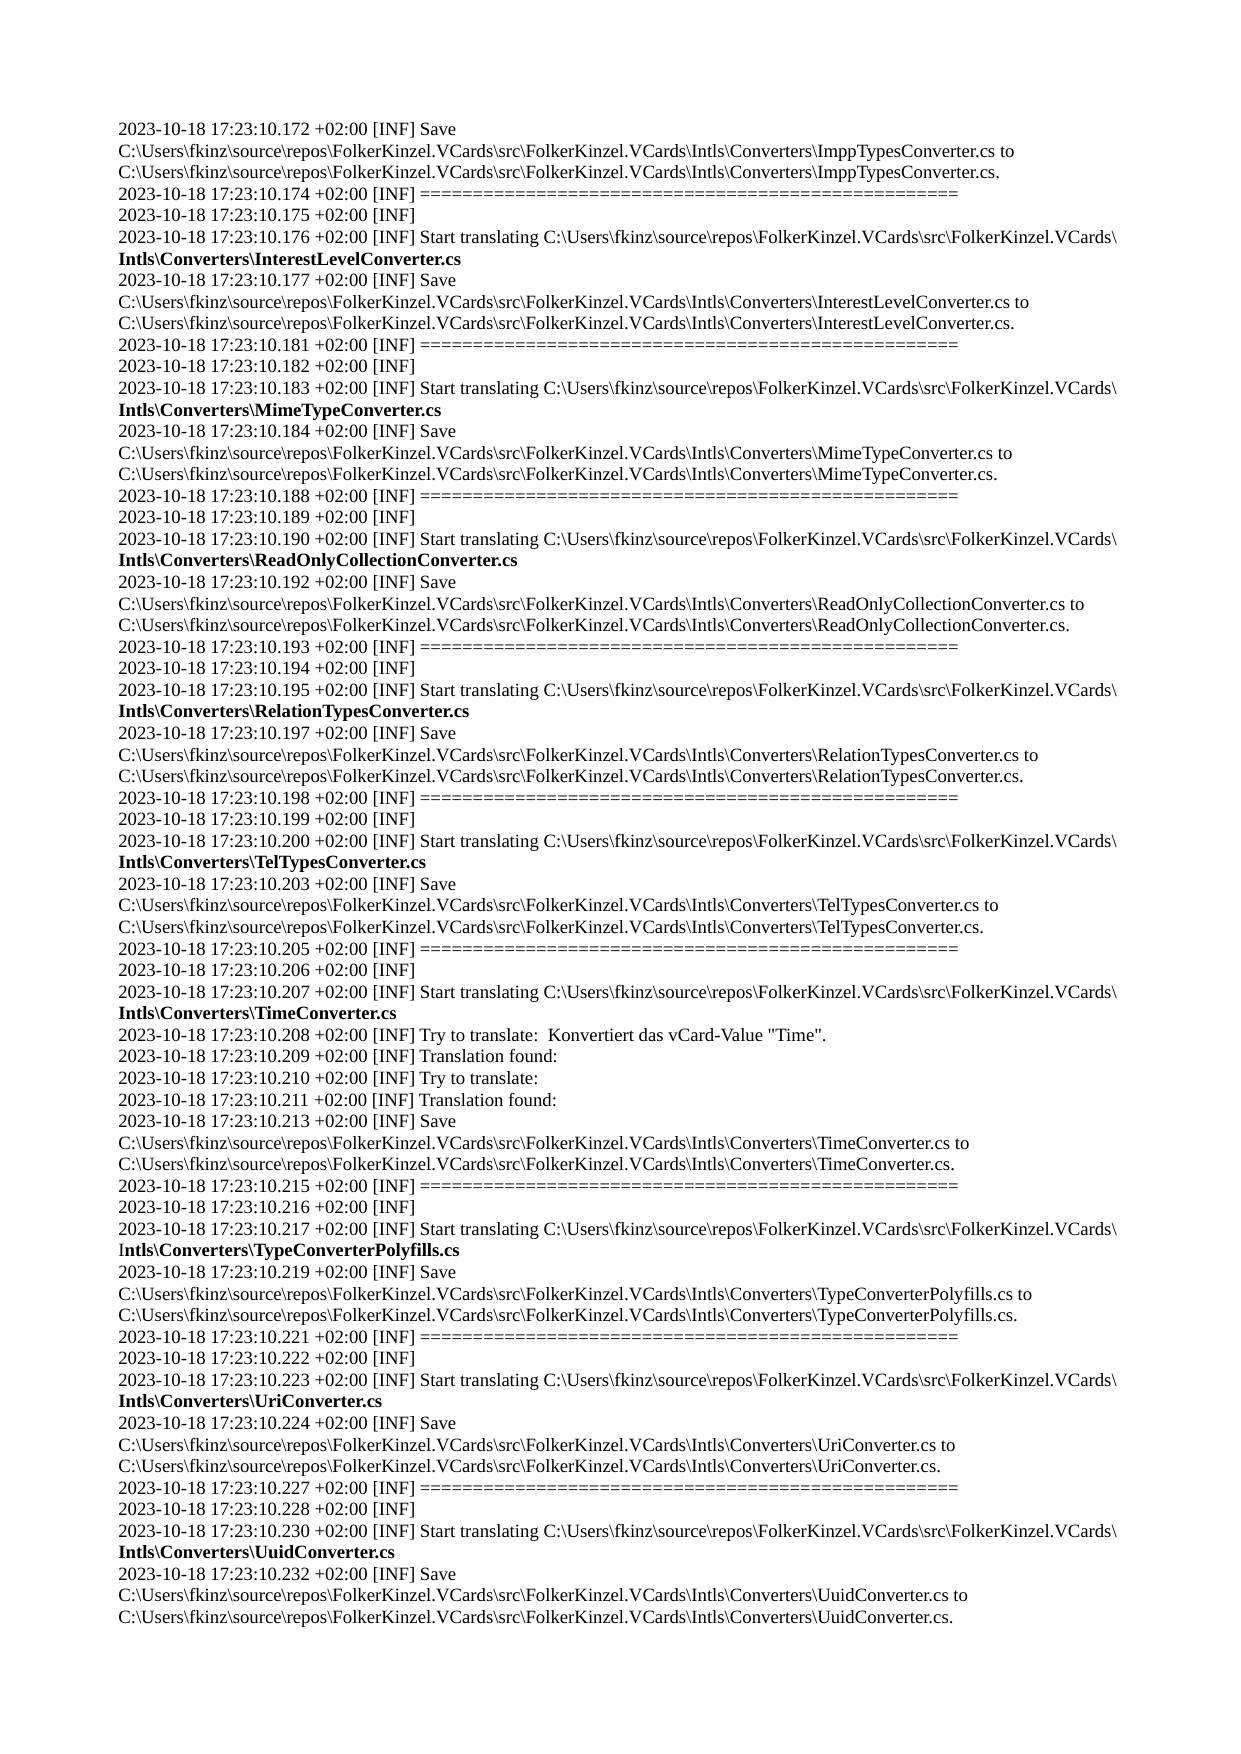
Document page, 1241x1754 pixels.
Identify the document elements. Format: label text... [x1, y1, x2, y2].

text 2023-10-18 17:23:10.176 +02:00 [INF] Start translating C:\Users\fkinz\source\repos\FolkerKinzel.VCards\src\FolkerKinzel.VCards\Intls\Converters\InterestLevelConverter.cs [118, 226, 1122, 269]
text 2023-10-18 17:23:10.189 +02:00 [INF] [118, 506, 1122, 528]
text 2023-10-18 17:23:10.230 +02:00 [INF] Start translating C:\Users\fkinz\source\repos\FolkerKinzel.VCards\src\FolkerKinzel.VCards\Intls\Converters\UuidConverter.cs [118, 1520, 1122, 1563]
text 2023-10-18 17:23:10.199 +02:00 [INF] [118, 808, 1122, 830]
text 2023-10-18 17:23:10.188 +02:00 [INF] =================================================== [118, 485, 1122, 506]
text 2023-10-18 17:23:10.192 +02:00 [INF] Save C:\Users\fkinz\source\repos\FolkerKinzel.VCards\src\FolkerKinzel.VCards\Intls\Converters\ReadOnlyCollectionConverter.cs to C:\Users\fkinz\source\repos\FolkerKinzel.VCards\src\FolkerKinzel.VCards\Intls\Converters\ReadOnlyCollectionConverter.cs. [118, 571, 1122, 636]
text 2023-10-18 17:23:10.182 +02:00 [INF] [118, 355, 1122, 377]
text 2023-10-18 17:23:10.183 +02:00 [INF] Start translating C:\Users\fkinz\source\repos\FolkerKinzel.VCards\src\FolkerKinzel.VCards\Intls\Converters\MimeTypeConverter.cs [118, 377, 1122, 420]
text 2023-10-18 17:23:10.200 +02:00 [INF] Start translating C:\Users\fkinz\source\repos\FolkerKinzel.VCards\src\FolkerKinzel.VCards\Intls\Converters\TelTypesConverter.cs [118, 830, 1122, 873]
text 2023-10-18 17:23:10.190 +02:00 [INF] Start translating C:\Users\fkinz\source\repos\FolkerKinzel.VCards\src\FolkerKinzel.VCards\Intls\Converters\ReadOnlyCollectionConverter.cs [118, 528, 1122, 571]
text 2023-10-18 17:23:10.172 +02:00 [INF] Save C:\Users\fkinz\source\repos\FolkerKinzel.VCards\src\FolkerKinzel.VCards\Intls\Converters\ImppTypesConverter.cs to C:\Users\fkinz\source\repos\FolkerKinzel.VCards\src\FolkerKinzel.VCards\Intls\Converters\ImppTypesConverter.cs. [118, 118, 1122, 183]
text 2023-10-18 17:23:10.206 +02:00 [INF] [118, 959, 1122, 981]
text 2023-10-18 17:23:10.219 +02:00 [INF] Save C:\Users\fkinz\source\repos\FolkerKinzel.VCards\src\FolkerKinzel.VCards\Intls\Converters\TypeConverterPolyfills.cs to C:\Users\fkinz\source\repos\FolkerKinzel.VCards\src\FolkerKinzel.VCards\Intls\Converters\TypeConverterPolyfills.cs. [118, 1261, 1122, 1326]
text 2023-10-18 17:23:10.198 +02:00 [INF] =================================================== [118, 787, 1122, 808]
text 2023-10-18 17:23:10.210 +02:00 [INF] Try to translate: [118, 1067, 1122, 1088]
text 2023-10-18 17:23:10.227 +02:00 [INF] =================================================== [118, 1477, 1122, 1498]
text 2023-10-18 17:23:10.209 +02:00 [INF] Translation found: [118, 1045, 1122, 1067]
text 2023-10-18 17:23:10.216 +02:00 [INF] [118, 1196, 1122, 1218]
text 2023-10-18 17:23:10.207 +02:00 [INF] Start translating C:\Users\fkinz\source\repos\FolkerKinzel.VCards\src\FolkerKinzel.VCards\Intls\Converters\TimeConverter.cs [118, 981, 1122, 1024]
text 2023-10-18 17:23:10.221 +02:00 [INF] =================================================== [118, 1326, 1122, 1347]
text 2023-10-18 17:23:10.222 +02:00 [INF] [118, 1347, 1122, 1369]
text 2023-10-18 17:23:10.215 +02:00 [INF] =================================================== [118, 1175, 1122, 1196]
text 2023-10-18 17:23:10.217 +02:00 [INF] Start translating C:\Users\fkinz\source\repos\FolkerKinzel.VCards\src\FolkerKinzel.VCards\Intls\Converters\TypeConverterPolyfills.cs [118, 1218, 1122, 1261]
text 2023-10-18 17:23:10.203 +02:00 [INF] Save C:\Users\fkinz\source\repos\FolkerKinzel.VCards\src\FolkerKinzel.VCards\Intls\Converters\TelTypesConverter.cs to C:\Users\fkinz\source\repos\FolkerKinzel.VCards\src\FolkerKinzel.VCards\Intls\Converters\TelTypesConverter.cs. [118, 873, 1122, 937]
text 2023-10-18 17:23:10.181 +02:00 [INF] =================================================== [118, 334, 1122, 355]
text 2023-10-18 17:23:10.232 +02:00 [INF] Save C:\Users\fkinz\source\repos\FolkerKinzel.VCards\src\FolkerKinzel.VCards\Intls\Converters\UuidConverter.cs to C:\Users\fkinz\source\repos\FolkerKinzel.VCards\src\FolkerKinzel.VCards\Intls\Converters\UuidConverter.cs. [118, 1563, 1122, 1627]
text 2023-10-18 17:23:10.223 +02:00 [INF] Start translating C:\Users\fkinz\source\repos\FolkerKinzel.VCards\src\FolkerKinzel.VCards\Intls\Converters\UriConverter.cs [118, 1369, 1122, 1412]
text 2023-10-18 17:23:10.184 +02:00 [INF] Save C:\Users\fkinz\source\repos\FolkerKinzel.VCards\src\FolkerKinzel.VCards\Intls\Converters\MimeTypeConverter.cs to C:\Users\fkinz\source\repos\FolkerKinzel.VCards\src\FolkerKinzel.VCards\Intls\Converters\MimeTypeConverter.cs. [118, 420, 1122, 485]
text 2023-10-18 17:23:10.208 +02:00 [INF] Try to translate: Konvertiert das vCard-Value "Time". [118, 1024, 1122, 1045]
text 2023-10-18 17:23:10.195 +02:00 [INF] Start translating C:\Users\fkinz\source\repos\FolkerKinzel.VCards\src\FolkerKinzel.VCards\Intls\Converters\RelationTypesConverter.cs [118, 679, 1122, 722]
text 2023-10-18 17:23:10.224 +02:00 [INF] Save C:\Users\fkinz\source\repos\FolkerKinzel.VCards\src\FolkerKinzel.VCards\Intls\Converters\UriConverter.cs to C:\Users\fkinz\source\repos\FolkerKinzel.VCards\src\FolkerKinzel.VCards\Intls\Converters\UriConverter.cs. [118, 1412, 1122, 1477]
text 2023-10-18 17:23:10.213 +02:00 [INF] Save C:\Users\fkinz\source\repos\FolkerKinzel.VCards\src\FolkerKinzel.VCards\Intls\Converters\TimeConverter.cs to C:\Users\fkinz\source\repos\FolkerKinzel.VCards\src\FolkerKinzel.VCards\Intls\Converters\TimeConverter.cs. [118, 1110, 1122, 1175]
text 2023-10-18 17:23:10.177 +02:00 [INF] Save C:\Users\fkinz\source\repos\FolkerKinzel.VCards\src\FolkerKinzel.VCards\Intls\Converters\InterestLevelConverter.cs to C:\Users\fkinz\source\repos\FolkerKinzel.VCards\src\FolkerKinzel.VCards\Intls\Converters\InterestLevelConverter.cs. [118, 269, 1122, 334]
text 2023-10-18 17:23:10.205 +02:00 [INF] =================================================== [118, 937, 1122, 959]
text 2023-10-18 17:23:10.175 +02:00 [INF] [118, 204, 1122, 226]
text 2023-10-18 17:23:10.193 +02:00 [INF] =================================================== [118, 636, 1122, 657]
text 2023-10-18 17:23:10.211 +02:00 [INF] Translation found: [118, 1088, 1122, 1110]
text 2023-10-18 17:23:10.174 +02:00 [INF] =================================================== [118, 183, 1122, 204]
text 2023-10-18 17:23:10.228 +02:00 [INF] [118, 1498, 1122, 1520]
text 2023-10-18 17:23:10.194 +02:00 [INF] [118, 657, 1122, 679]
text 2023-10-18 17:23:10.197 +02:00 [INF] Save C:\Users\fkinz\source\repos\FolkerKinzel.VCards\src\FolkerKinzel.VCards\Intls\Converters\RelationTypesConverter.cs to C:\Users\fkinz\source\repos\FolkerKinzel.VCards\src\FolkerKinzel.VCards\Intls\Converters\RelationTypesConverter.cs. [118, 722, 1122, 787]
